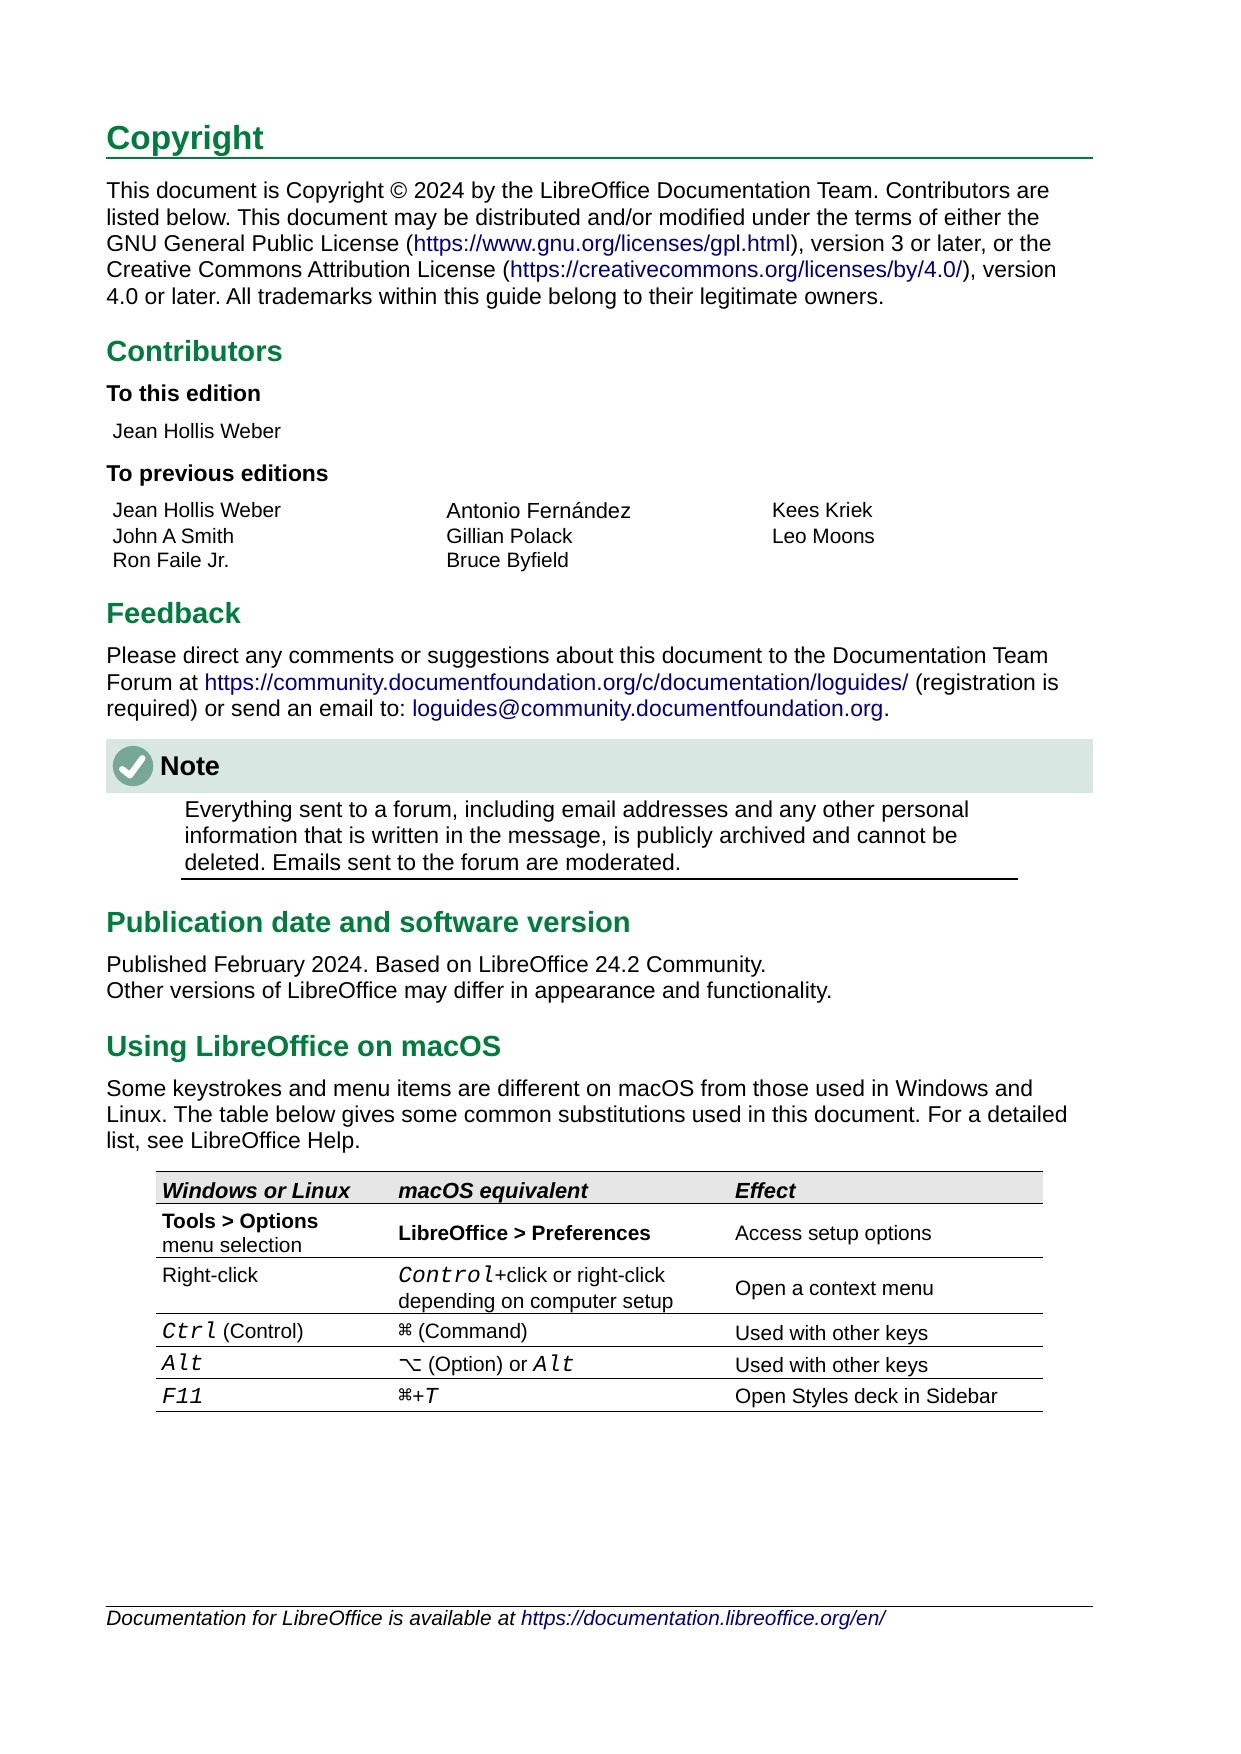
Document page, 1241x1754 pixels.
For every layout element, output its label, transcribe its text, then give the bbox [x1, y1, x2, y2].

table_cell ⌘+T [392, 1379, 729, 1411]
table_cell F11 [156, 1379, 392, 1411]
table_cell Ron Faile Jr. [106, 548, 440, 571]
table_cell Leo Moons [766, 524, 1093, 547]
table_cell [766, 548, 1093, 571]
table_cell Open a context menu [729, 1258, 1043, 1313]
table_cell Bruce Byfield [440, 548, 766, 571]
table_cell ⌘ (Command) [392, 1314, 729, 1346]
text Some keystrokes and menu items are different on macOS from those used in Windows and Linux. The table below gives some common substitutions used in this document. For a detailed list, see LibreOffice Help. [106, 1075, 1093, 1154]
table_header Jean Hollis Weber [106, 498, 440, 523]
subtitle Using LibreOffice on macOS [106, 1029, 1093, 1062]
table_header Kees Kriek [766, 498, 1093, 523]
text To this edition [106, 380, 1093, 407]
text Published February 2024. Based on LibreOffice 24.2 Community. Other versions of LibreOffice may differ in appearance and functionality. [106, 951, 1093, 1004]
table_cell John A Smith [106, 524, 440, 547]
subtitle Feedback [106, 596, 1093, 630]
subtitle Note [106, 739, 1093, 793]
table_header Windows or Linux [156, 1172, 392, 1203]
text To previous editions [106, 459, 1093, 486]
table_cell Right-click [156, 1258, 392, 1313]
table_cell Ctrl (Control) [156, 1314, 392, 1346]
table_header Effect [729, 1172, 1043, 1203]
table_cell Gillian Polack [440, 524, 766, 547]
table_cell Used with other keys [729, 1314, 1043, 1346]
subtitle Publication date and software version [106, 905, 1093, 938]
table_header Jean Hollis Weber [106, 419, 440, 448]
table_header macOS equivalent [392, 1172, 729, 1203]
table_cell Control+click or right-click depending on computer setup [392, 1258, 729, 1313]
table_cell LibreOffice > Preferences [392, 1204, 729, 1257]
table_header [766, 419, 1093, 448]
subtitle Copyright [106, 118, 1093, 157]
table_cell Open Styles deck in Sidebar [729, 1379, 1043, 1411]
table_cell Access setup options [729, 1204, 1043, 1257]
text Please direct any comments or suggestions about this document to the Documentation Team Forum at https://community.documentfoundation.org/c/documentation/loguides/ (registration is required) or send an email to: loguides@community.documentfoundation.org. [106, 642, 1093, 722]
table_cell Used with other keys [729, 1347, 1043, 1378]
table_cell Tools > Options menu selection [156, 1204, 392, 1257]
table_cell Alt [156, 1347, 392, 1378]
subtitle Contributors [106, 334, 1093, 368]
text This document is Copyright © 2024 by the LibreOffice Documentation Team. Contributors are listed below. This document may be distributed and/or modified under the terms of either the GNU General Public License (https://www.gnu.org/licenses/gpl.html), version 3 or later, or the Creative Commons Attribution License (https://creativecommons.org/licenses/by/4.0/), version 4.0 or later. All trademarks within this guide belong to their legitimate owners. [106, 177, 1093, 309]
table_header Antonio Fernández [440, 498, 766, 523]
text Everything sent to a forum, including email addresses and any other personal information that is written in the message, is publicly archived and cannot be deleted. Emails sent to the forum are moderated. [181, 793, 1018, 878]
table_header [440, 419, 766, 448]
table_cell ⌥ (Option) or Alt [392, 1347, 729, 1378]
